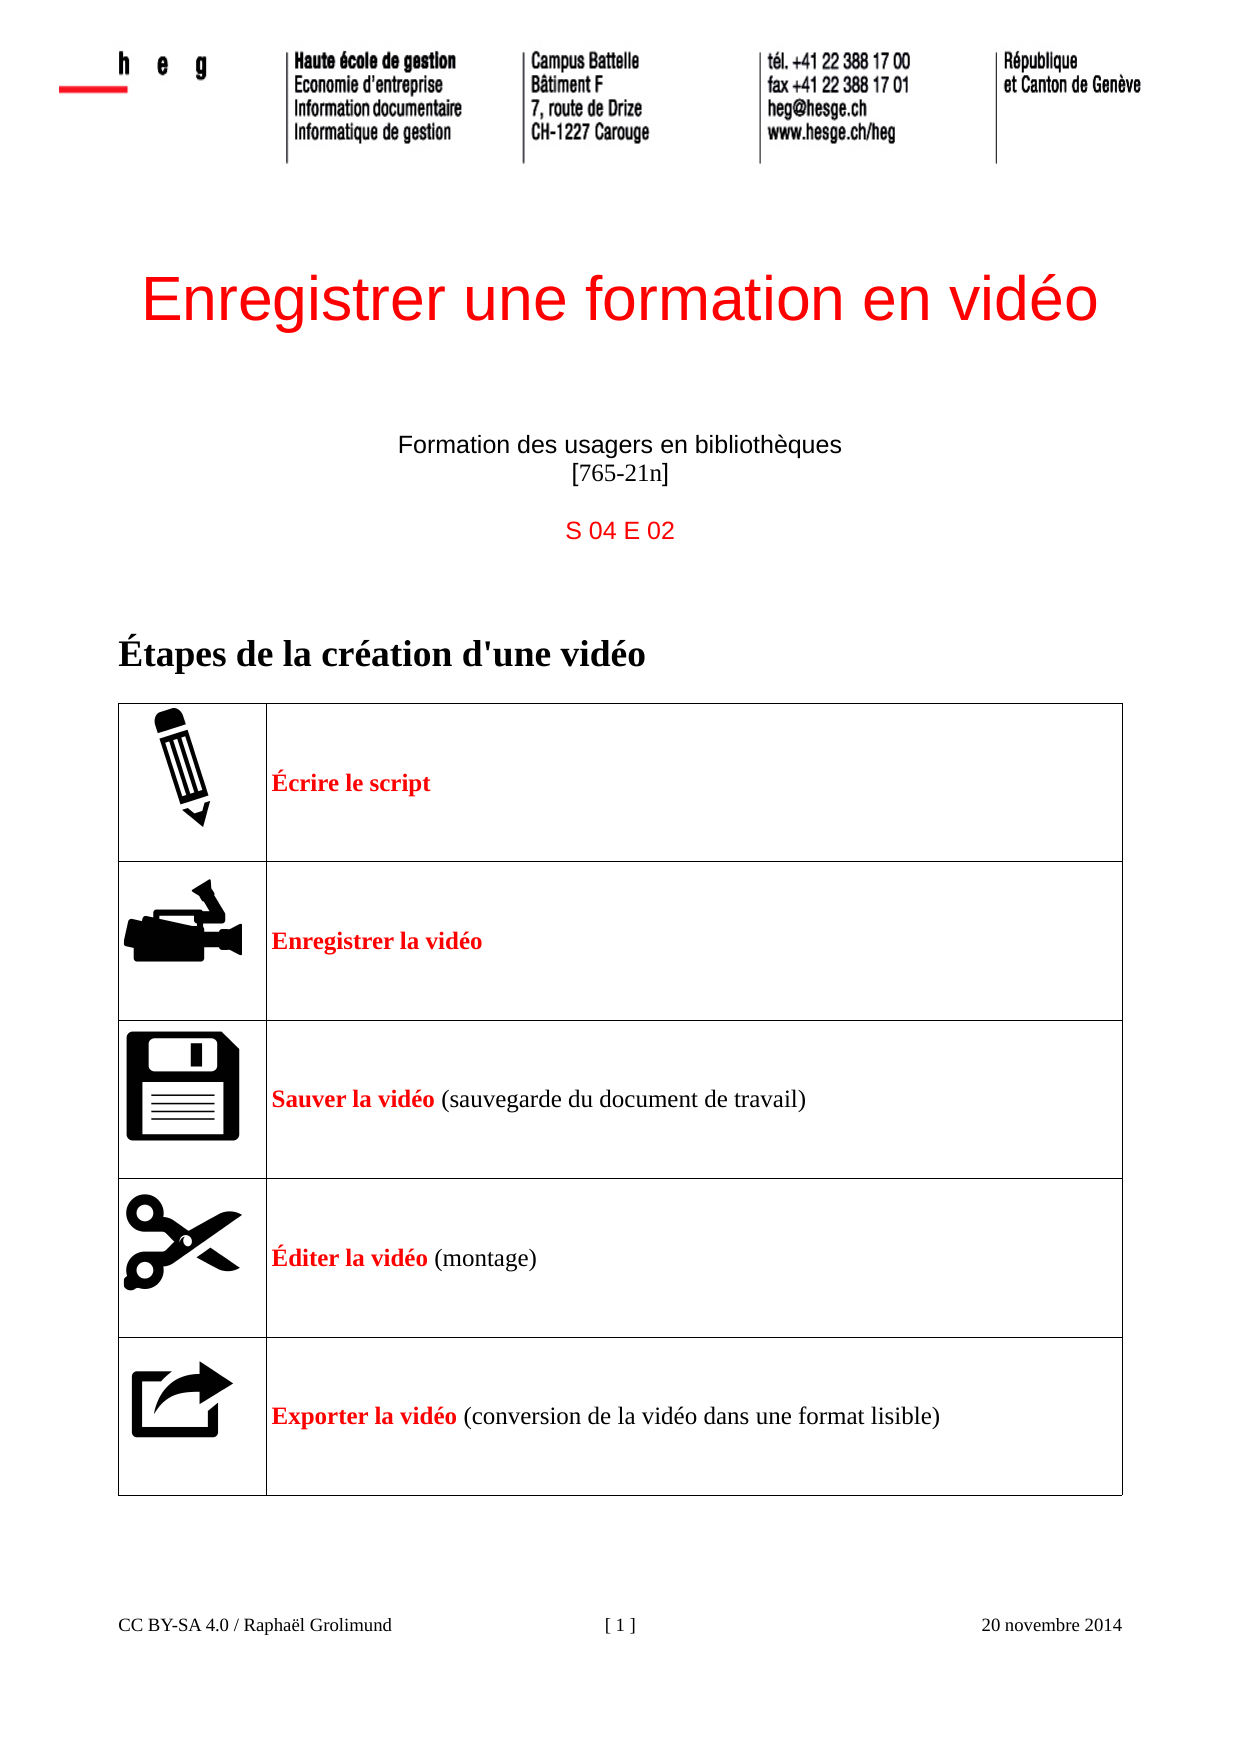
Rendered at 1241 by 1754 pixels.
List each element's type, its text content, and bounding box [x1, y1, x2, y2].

table_cell Éditer la vidéo (montage) [267, 1179, 1122, 1337]
table_header Écrire le script [267, 704, 1122, 861]
table_cell [119, 1179, 266, 1337]
table_cell [119, 862, 266, 1020]
text Étapes de la création d'une vidéo [118, 631, 1122, 674]
table_cell Exporter la vidéo (conversion de la vidéo dans une format lisible) [267, 1338, 1122, 1495]
picture [123, 1183, 242, 1302]
table_cell [119, 1338, 266, 1342]
text Enregistrer une formation en vidéo [118, 262, 1122, 334]
picture [123, 1342, 242, 1461]
table_cell Sauver la vidéo (sauvegarde du document de travail) [267, 1021, 1122, 1178]
table_cell [119, 1343, 266, 1495]
table_cell Enregistrer la vidéo [267, 862, 1122, 1020]
picture [123, 867, 242, 986]
table_cell [119, 1021, 266, 1178]
picture [123, 1025, 242, 1144]
text [765-21n] [118, 458, 1122, 487]
table_header [119, 704, 266, 861]
text Formation des usagers en bibliothèques [118, 429, 1122, 458]
picture [123, 708, 242, 827]
text S 04 E 02 [118, 516, 1122, 545]
picture [0, 0, 1241, 208]
